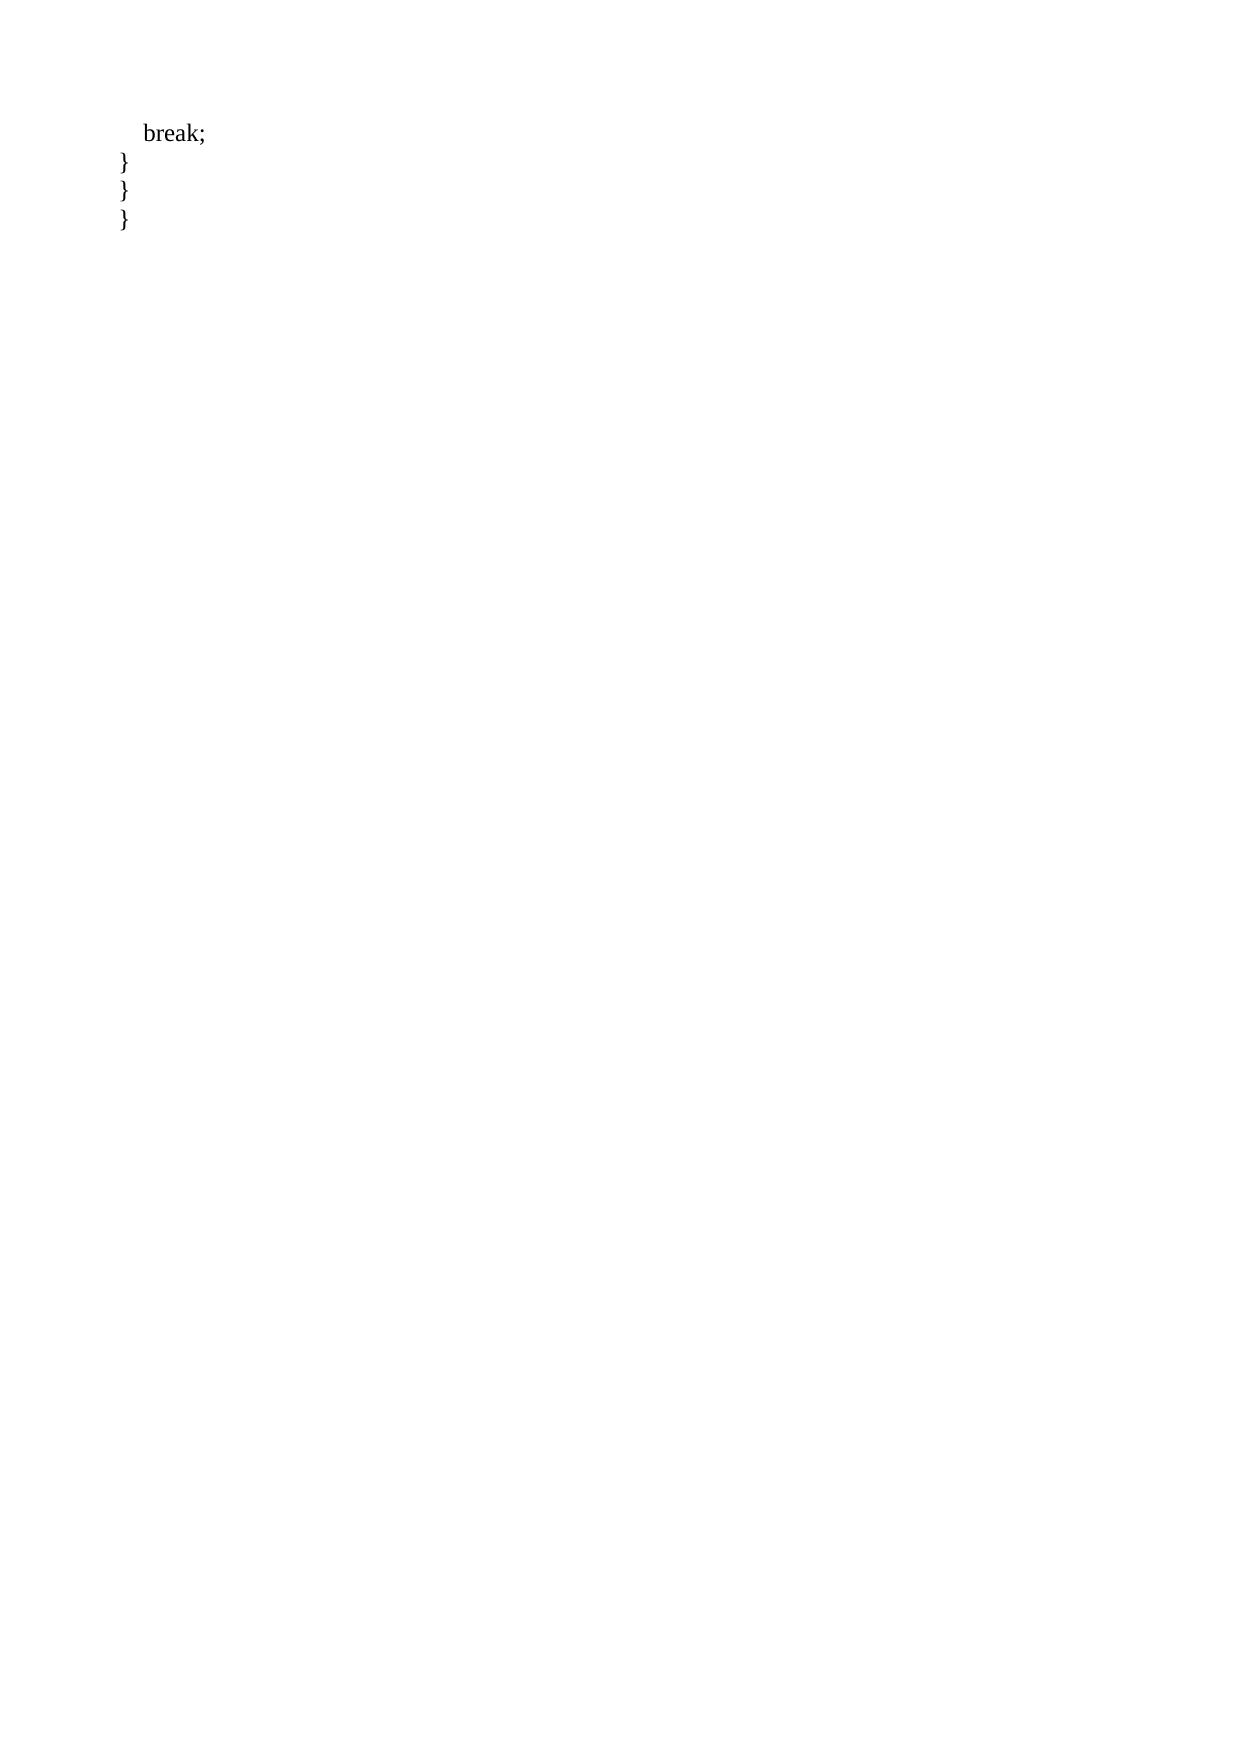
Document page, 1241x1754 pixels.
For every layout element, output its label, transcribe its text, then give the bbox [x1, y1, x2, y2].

text } [118, 204, 1122, 233]
text break; [118, 118, 1122, 147]
text } [118, 176, 1122, 204]
text } [118, 147, 1122, 176]
